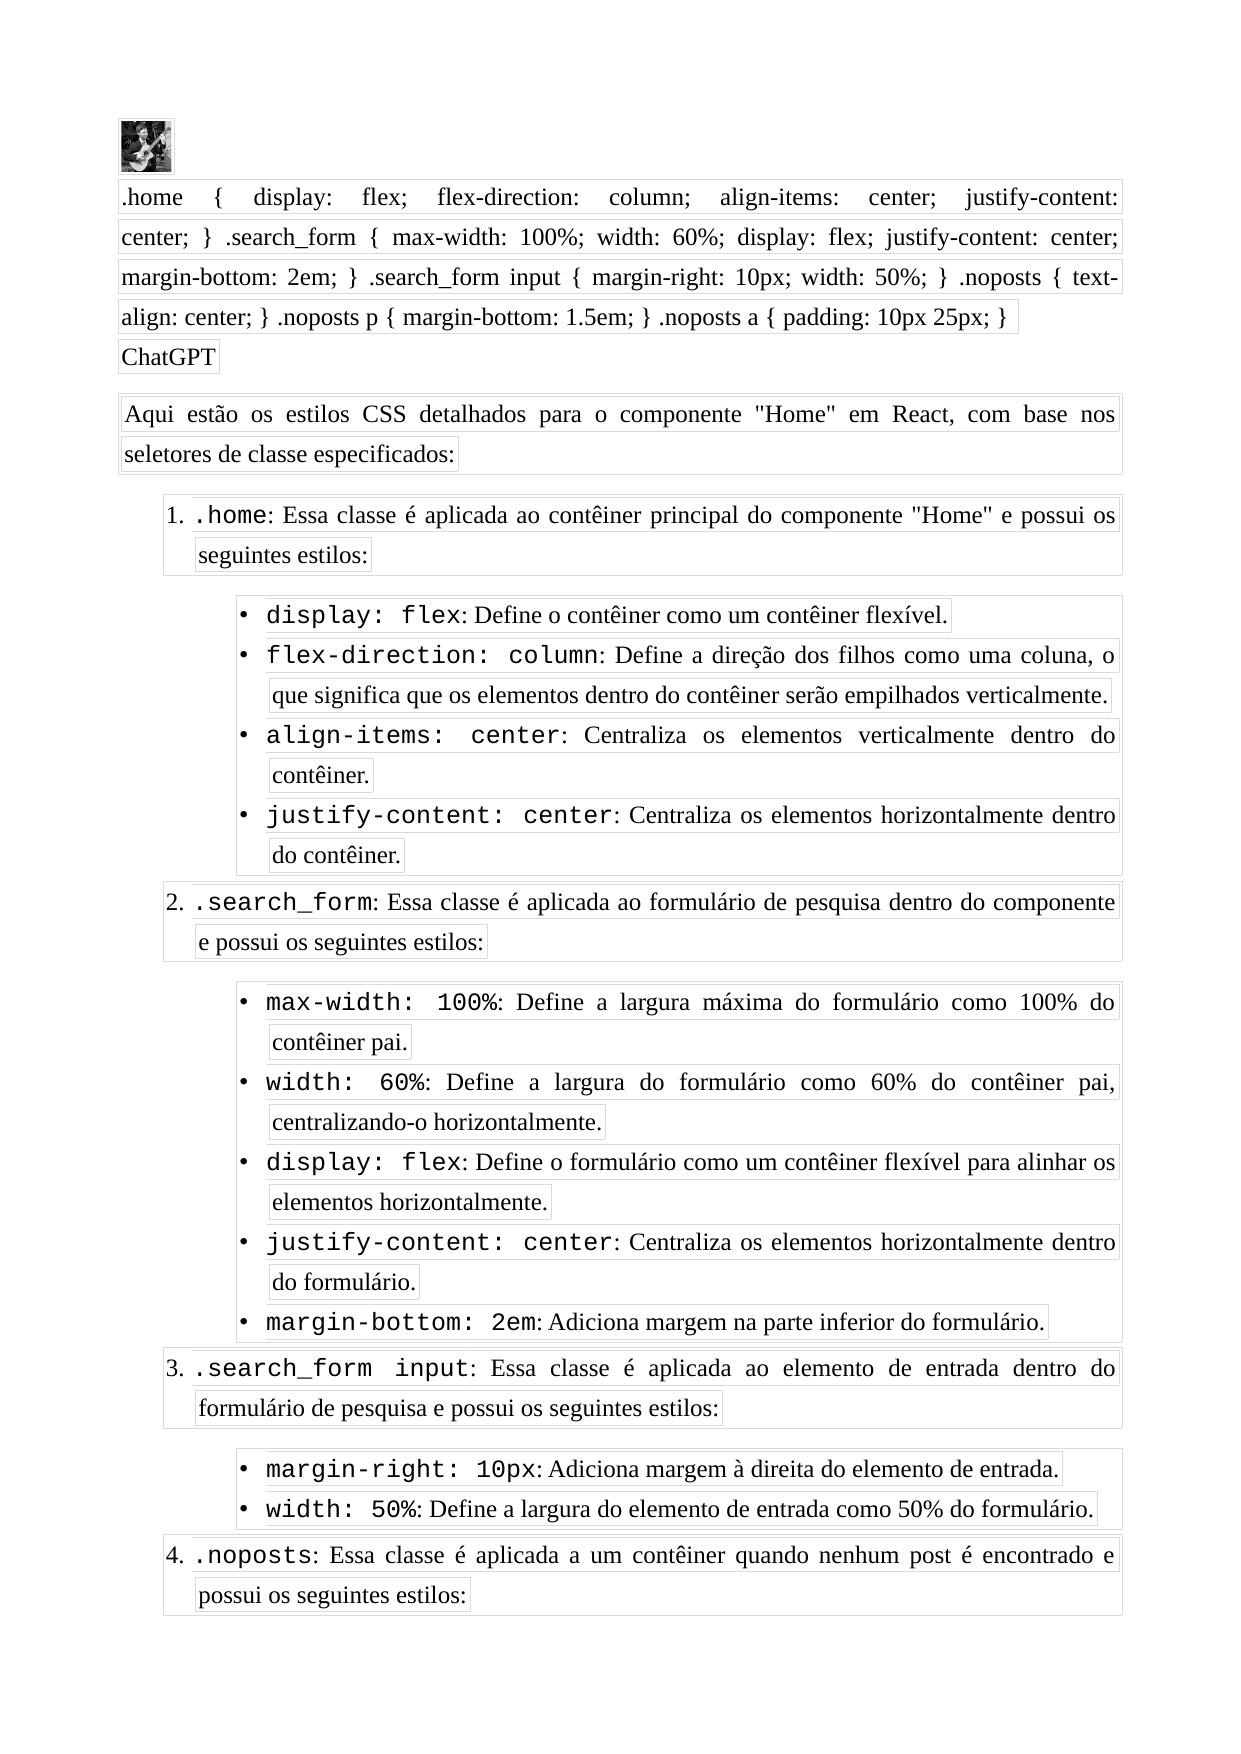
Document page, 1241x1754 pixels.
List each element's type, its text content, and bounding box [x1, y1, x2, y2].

list .noposts: Essa classe é aplicada a um contêiner quando nenhum post é encontrado e possui os seguintes estilos: [164, 1535, 1122, 1615]
text [220, 339, 1122, 373]
list margin-bottom: 2em: Adiciona margem na parte inferior do formulário. [237, 1301, 1122, 1342]
list justify-content: center: Centraliza os elementos horizontalmente dentro do contêiner. [237, 794, 1122, 875]
list width: 60%: Define a largura do formulário como 60% do contêiner pai, centralizando-o horizontalmente. [237, 1061, 1122, 1139]
text margin-bottom: 2em; } .search_form input { margin-right: 10px; width: 50%; } .noposts { text- [119, 260, 1122, 293]
text align: center; } .noposts p { margin-bottom: 1.5em; } .noposts a { padding: 10px 25px; } [118, 294, 1122, 333]
text center; } .search_form { max-width: 100%; width: 60%; display: flex; justify-content: center; [119, 220, 1122, 253]
list .home: Essa classe é aplicada ao contêiner principal do componente "Home" e possui os seguintes estilos: [164, 495, 1122, 575]
list .search_form: Essa classe é aplicada ao formulário de pesquisa dentro do componente e possui os seguintes estilos: [164, 882, 1122, 961]
list width: 50%: Define a largura do elemento de entrada como 50% do formulário. [237, 1488, 1122, 1529]
list .search_form input: Essa classe é aplicada ao elemento de entrada dentro do formulário de pesquisa e possui os seguintes estilos: [164, 1348, 1122, 1428]
list justify-content: center: Centraliza os elementos horizontalmente dentro do formulário. [237, 1221, 1122, 1299]
list display: flex: Define o contêiner como um contêiner flexível. [237, 596, 1122, 632]
list flex-direction: column: Define a direção dos filhos como uma coluna, o que significa que os elementos dentro do contêiner serão empilhados verticalmente. [237, 634, 1122, 712]
list align-items: center: Centraliza os elementos verticalmente dentro do contêiner. [237, 714, 1122, 792]
picture [121, 121, 172, 172]
text .home { display: flex; flex-direction: column; align-items: center; justify-content: [119, 180, 1122, 213]
list max-width: 100%: Define a largura máxima do formulário como 100% do contêiner pai. [237, 982, 1122, 1059]
list display: flex: Define o formulário como um contêiner flexível para alinhar os elementos horizontalmente. [237, 1141, 1122, 1219]
text Aqui estão os estilos CSS detalhados para o componente "Home" em React, com base nos seletores de classe especificados: [119, 394, 1122, 474]
list margin-right: 10px: Adiciona margem à direita do elemento de entrada. [237, 1449, 1122, 1486]
text ChatGPT [119, 340, 219, 373]
